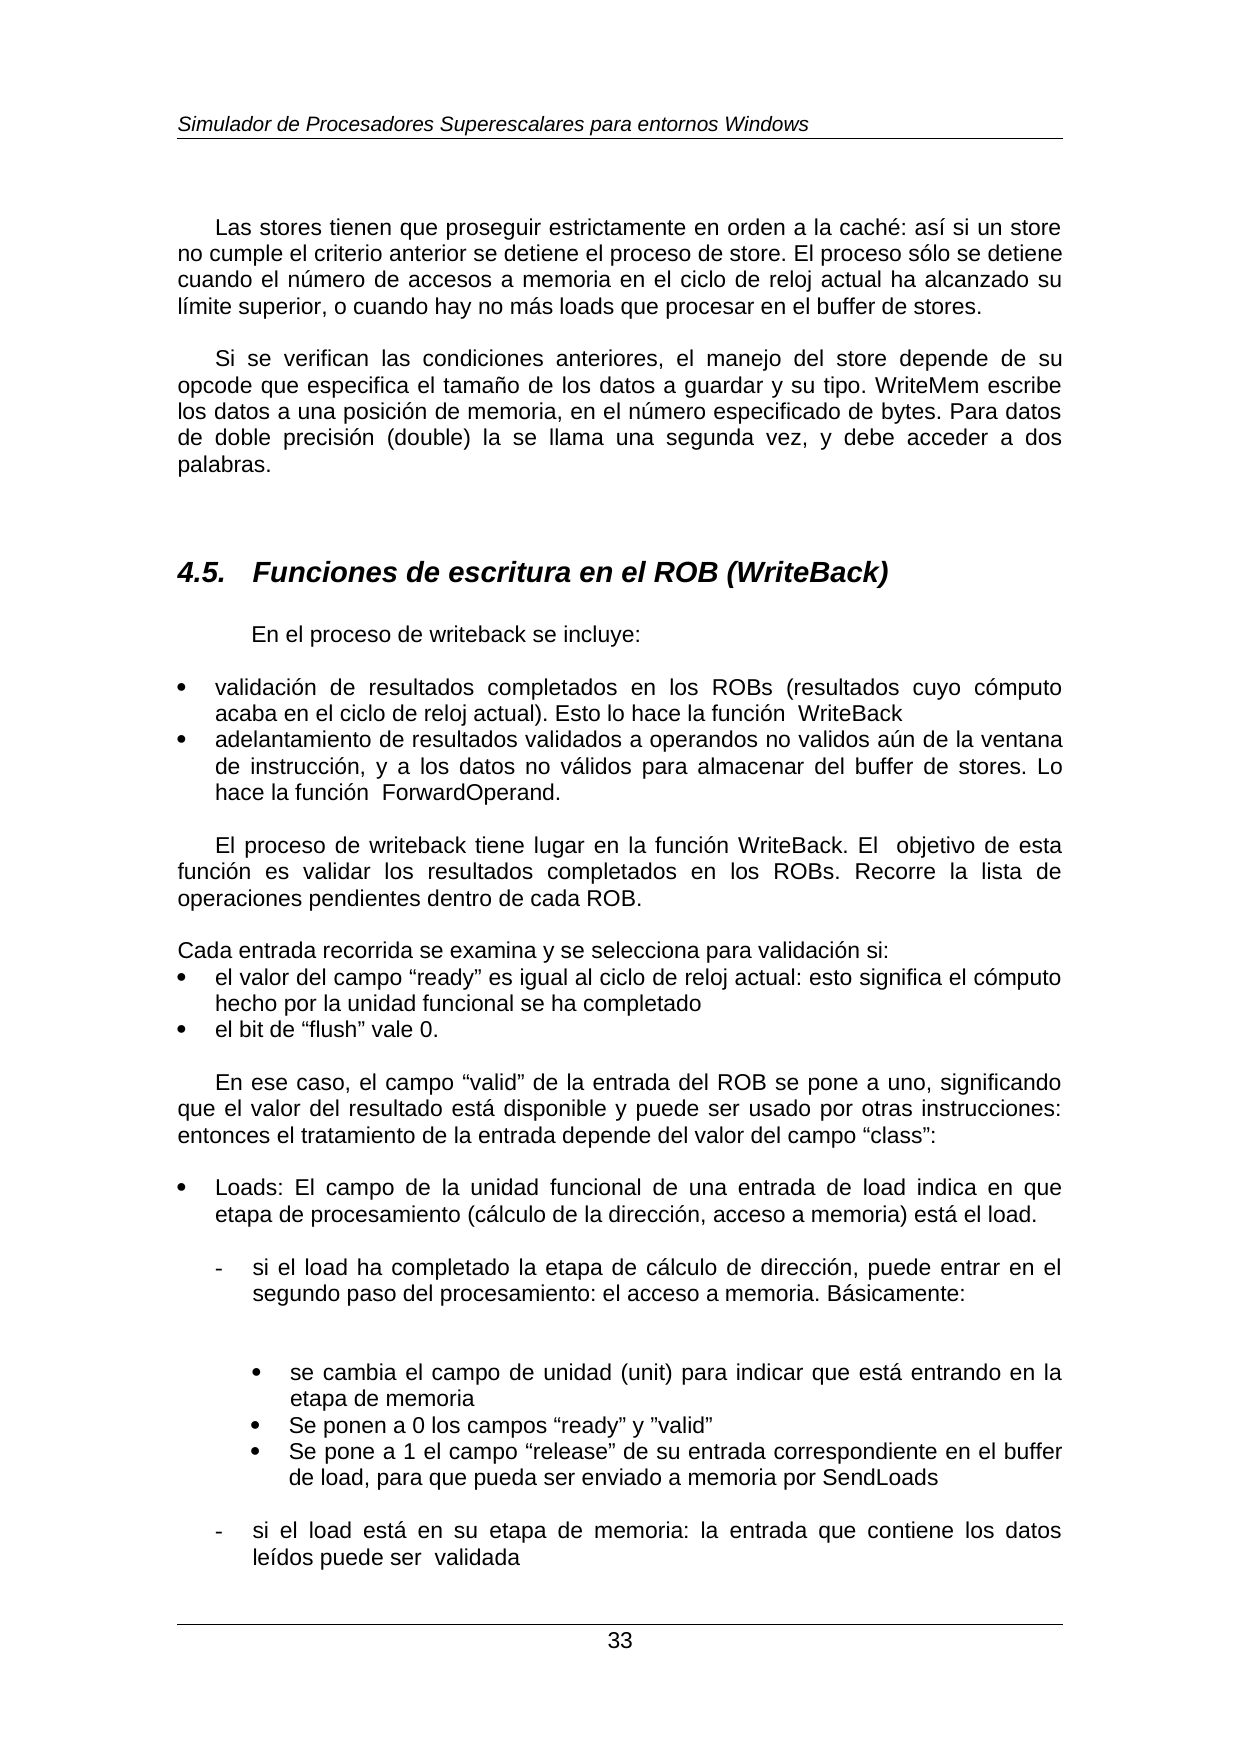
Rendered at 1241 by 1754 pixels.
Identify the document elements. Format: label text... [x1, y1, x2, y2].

subtitle Funciones de escritura en el ROB (WriteBack) [177, 555, 1063, 588]
list el valor del campo “ready” es igual al ciclo de reloj actual: esto significa el cómputo hecho por la unidad funcional se ha completado [177, 963, 1063, 1016]
list se cambia el campo de unidad (unit) para indicar que está entrando en la etapa de memoria [252, 1359, 1063, 1412]
text En ese caso, el campo “valid” de la entrada del ROB se pone a uno, significando que el valor del resultado está disponible y puede ser usado por otras instrucciones: entonces el tratamiento de la entrada depende del valor del campo “class”: [177, 1069, 1063, 1148]
list si el load ha completado la etapa de cálculo de dirección, puede entrar en el segundo paso del procesamiento: el acceso a memoria. Básicamente: [215, 1253, 1063, 1306]
text Cada entrada recorrida se examina y se selecciona para validación si: [177, 937, 1063, 963]
list validación de resultados completados en los ROBs (resultados cuyo cómputo acaba en el ciclo de reloj actual). Esto lo hace la función WriteBack [177, 674, 1063, 726]
list Se ponen a 0 los campos “ready” y ”valid” [251, 1412, 1063, 1438]
list Se pone a 1 el campo “release” de su entrada correspondiente en el buffer de load, para que pueda ser enviado a memoria por SendLoads [251, 1438, 1063, 1491]
text En el proceso de writeback se incluye: [177, 621, 1063, 647]
list el bit de “flush” vale 0. [177, 1016, 1063, 1043]
text Las stores tienen que proseguir estrictamente en orden a la caché: así si un store no cumple el criterio anterior se detiene el proceso de store. El proceso sólo se detiene cuando el número de accesos a memoria en el ciclo de reloj actual ha alcanzado su límite superior, o cuando hay no más loads que procesar en el buffer de stores. [177, 213, 1063, 319]
list si el load está en su etapa de memoria: la entrada que contiene los datos leídos puede ser validada [215, 1517, 1063, 1570]
text El proceso de writeback tiene lugar en la función WriteBack. El objetivo de esta función es validar los resultados completados en los ROBs. Recorre la lista de operaciones pendientes dentro de cada ROB. [177, 832, 1063, 911]
list Loads: El campo de la unidad funcional de una entrada de load indica en que etapa de procesamiento (cálculo de la dirección, acceso a memoria) está el load. [177, 1174, 1063, 1227]
text Si se verifican las condiciones anteriores, el manejo del store depende de su opcode que especifica el tamaño de los datos a guardar y su tipo. WriteMem escribe los datos a una posición de memoria, en el número especificado de bytes. Para datos de doble precisión (double) la se llama una segunda vez, y debe acceder a dos palabras. [177, 345, 1063, 477]
list adelantamiento de resultados validados a operandos no validos aún de la ventana de instrucción, y a los datos no válidos para almacenar del buffer de stores. Lo hace la función ForwardOperand. [177, 726, 1063, 805]
